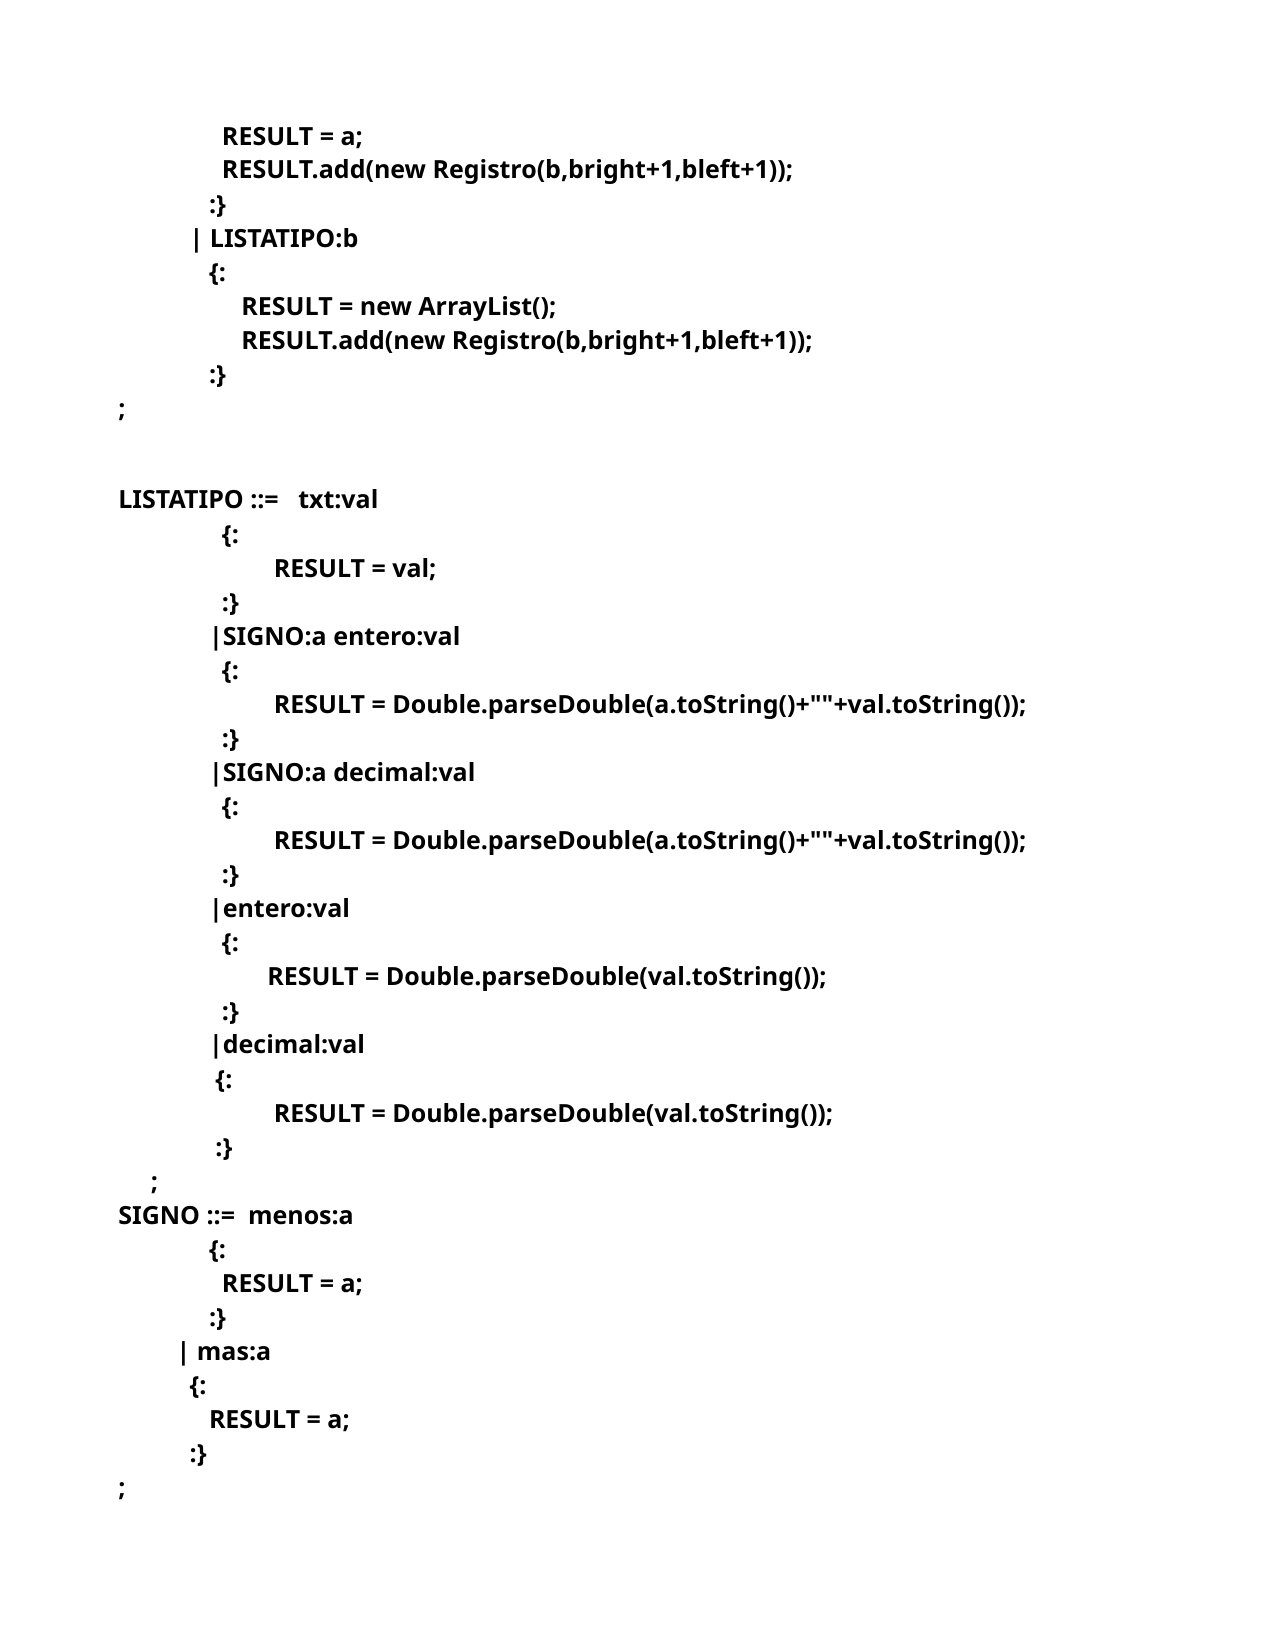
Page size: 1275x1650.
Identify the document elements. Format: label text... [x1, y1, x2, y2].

text |decimal:val [118, 1027, 1157, 1061]
text LISTATIPO ::= txt:val [118, 482, 1157, 516]
text RESULT = Double.parseDouble(val.toString()); [118, 959, 1157, 993]
text {: [118, 789, 1157, 823]
text ; [118, 1470, 1157, 1504]
text RESULT = new ArrayList(); [118, 288, 1157, 322]
text :} [118, 721, 1157, 755]
text RESULT = Double.parseDouble(val.toString()); [118, 1095, 1157, 1129]
text RESULT.add(new Registro(b,bright+1,bleft+1)); [118, 322, 1157, 357]
text |entero:val [118, 891, 1157, 925]
text :} [118, 1129, 1157, 1163]
text SIGNO ::= menos:a [118, 1197, 1157, 1232]
text {: [118, 652, 1157, 687]
text ; [118, 1163, 1157, 1197]
text :} [118, 1436, 1157, 1470]
text | LISTATIPO:b [118, 220, 1157, 254]
text ; [118, 391, 1157, 425]
text :} [118, 186, 1157, 220]
text |SIGNO:a decimal:val [118, 755, 1157, 789]
text |SIGNO:a entero:val [118, 618, 1157, 652]
text RESULT.add(new Registro(b,bright+1,bleft+1)); [118, 152, 1157, 186]
text :} [118, 357, 1157, 391]
text :} [118, 857, 1157, 891]
text :} [118, 584, 1157, 618]
text RESULT = Double.parseDouble(a.toString()+""+val.toString()); [118, 823, 1157, 857]
text :} [118, 1300, 1157, 1334]
text {: [118, 254, 1157, 288]
text RESULT = a; [118, 1402, 1157, 1436]
text {: [118, 1232, 1157, 1266]
text {: [118, 925, 1157, 959]
text RESULT = Double.parseDouble(a.toString()+""+val.toString()); [118, 687, 1157, 721]
text {: [118, 516, 1157, 550]
text {: [118, 1368, 1157, 1402]
text {: [118, 1061, 1157, 1095]
text :} [118, 993, 1157, 1027]
text RESULT = a; [118, 1266, 1157, 1300]
text | mas:a [118, 1334, 1157, 1368]
text RESULT = val; [118, 550, 1157, 584]
text RESULT = a; [118, 118, 1157, 152]
